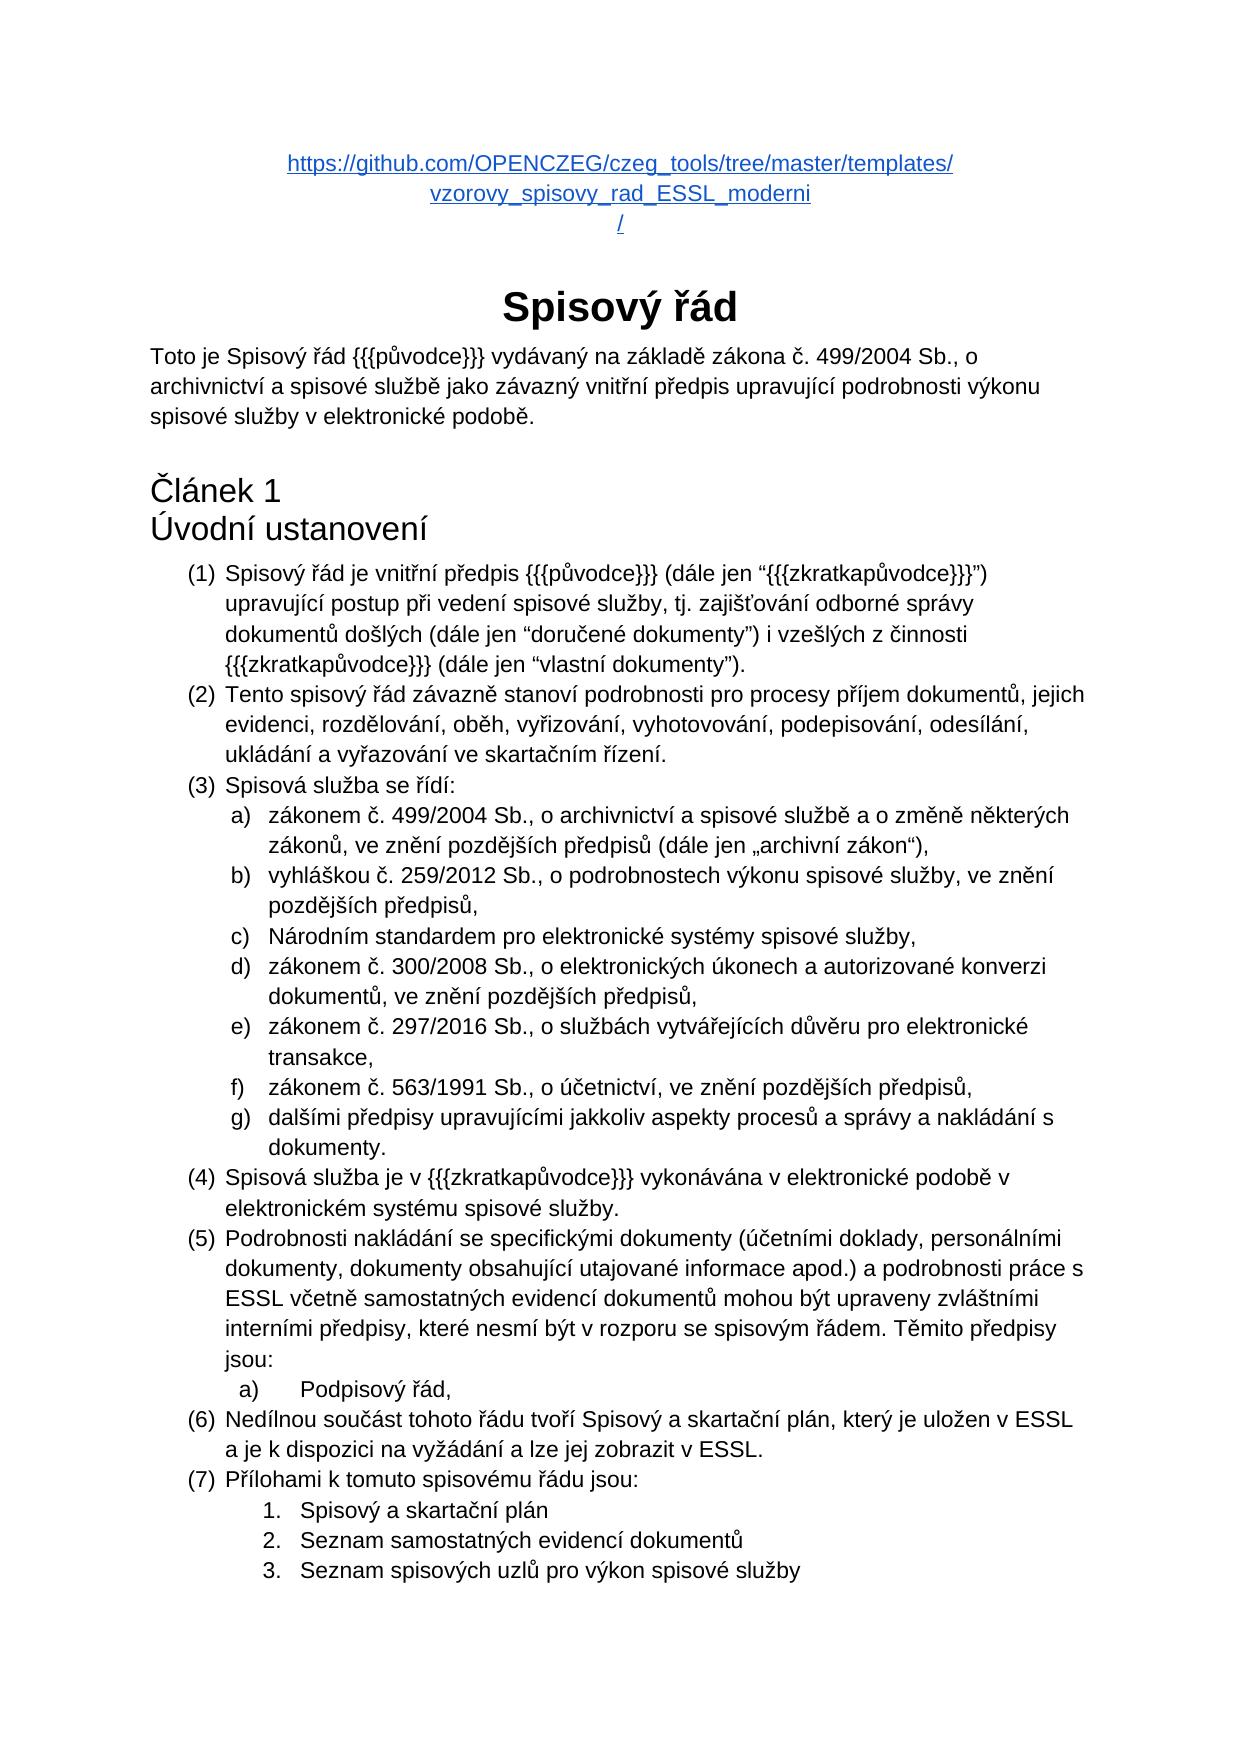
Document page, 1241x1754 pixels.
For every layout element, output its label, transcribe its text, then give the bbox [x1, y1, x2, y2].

list Podrobnosti nakládání se specifickými dokumenty (účetními doklady, personálními dokumenty, dokumenty obsahující utajované informace apod.) a podrobnosti práce s ESSL včetně samostatných evidencí dokumentů mohou být upraveny zvláštními interními předpisy, které nesmí být v rozporu se spisovým řádem. Těmito předpisy jsou: [187, 1225, 1090, 1372]
list vyhláškou č. 259/2012 Sb., o podrobnostech výkonu spisové služby, ve znění pozdějších předpisů, [231, 862, 1090, 919]
list Tento spisový řád závazně stanoví podrobnosti pro procesy příjem dokumentů, jejich evidenci, rozdělování, oběh, vyřizování, vyhotovování, podepisování, odesílání, ukládání a vyřazování ve skartačním řízení. [187, 681, 1090, 768]
list Spisový řád je vnitřní předpis {{{původce}}} (dále jen “{{{zkratkapůvodce}}}”) upravující postup při vedení spisové služby, tj. zajišťování odborné správy dokumentů došlých (dále jen “doručené dokumenty”) i vzešlých z činnosti {{{zkratkapůvodce}}} (dále jen “vlastní dokumenty”). [187, 560, 1090, 677]
list Spisová služba je v {{{zkratkapůvodce}}} vykonávána v elektronické podobě v elektronickém systému spisové služby. [187, 1164, 1090, 1221]
list zákonem č. 563/1991 Sb., o účetnictví, ve znění pozdějších předpisů, [231, 1074, 1090, 1100]
subtitle Článek 1 Úvodní ustanovení [150, 471, 1090, 548]
list Národním standardem pro elektronické systémy spisové služby, [231, 923, 1090, 949]
list dalšími předpisy upravujícími jakkoliv aspekty procesů a správy a nakládání s dokumenty. [231, 1104, 1090, 1161]
list Nedílnou součást tohoto řádu tvoří Spisový a skartační plán, který je uložen v ESSL a je k dispozici na vyžádání a lze jej zobrazit v ESSL. [187, 1406, 1090, 1463]
list Spisový a skartační plán [262, 1497, 1090, 1523]
list Spisová služba se řídí: [187, 772, 1090, 798]
subtitle Spisový řád [150, 282, 1090, 330]
list Podpisový řád, [239, 1376, 1090, 1402]
list Seznam spisových uzlů pro výkon spisové služby [262, 1557, 1090, 1583]
list Přílohami k tomuto spisovému řádu jsou: [187, 1466, 1090, 1493]
list zákonem č. 297/2016 Sb., o službách vytvářejících důvěru pro elektronické transakce, [231, 1013, 1090, 1070]
text / [150, 210, 1090, 237]
list Seznam samostatných evidencí dokumentů [262, 1527, 1090, 1553]
text https://github.com/OPENCZEG/czeg_tools/tree/master/templates/vzorovy_spisovy_rad_ESSL_moderni [150, 150, 1090, 207]
list zákonem č. 499/2004 Sb., o archivnictví a spisové službě a o změně některých zákonů, ve znění pozdějších předpisů (dále jen „archivní zákon“), [231, 802, 1090, 858]
list zákonem č. 300/2008 Sb., o elektronických úkonech a autorizované konverzi dokumentů, ve znění pozdějších předpisů, [231, 953, 1090, 1009]
text Toto je Spisový řád {{{původce}}} vydávaný na základě zákona č. 499/2004 Sb., o archivnictví a spisové službě jako závazný vnitřní předpis upravující podrobnosti výkonu spisové služby v elektronické podobě. [150, 343, 1090, 429]
